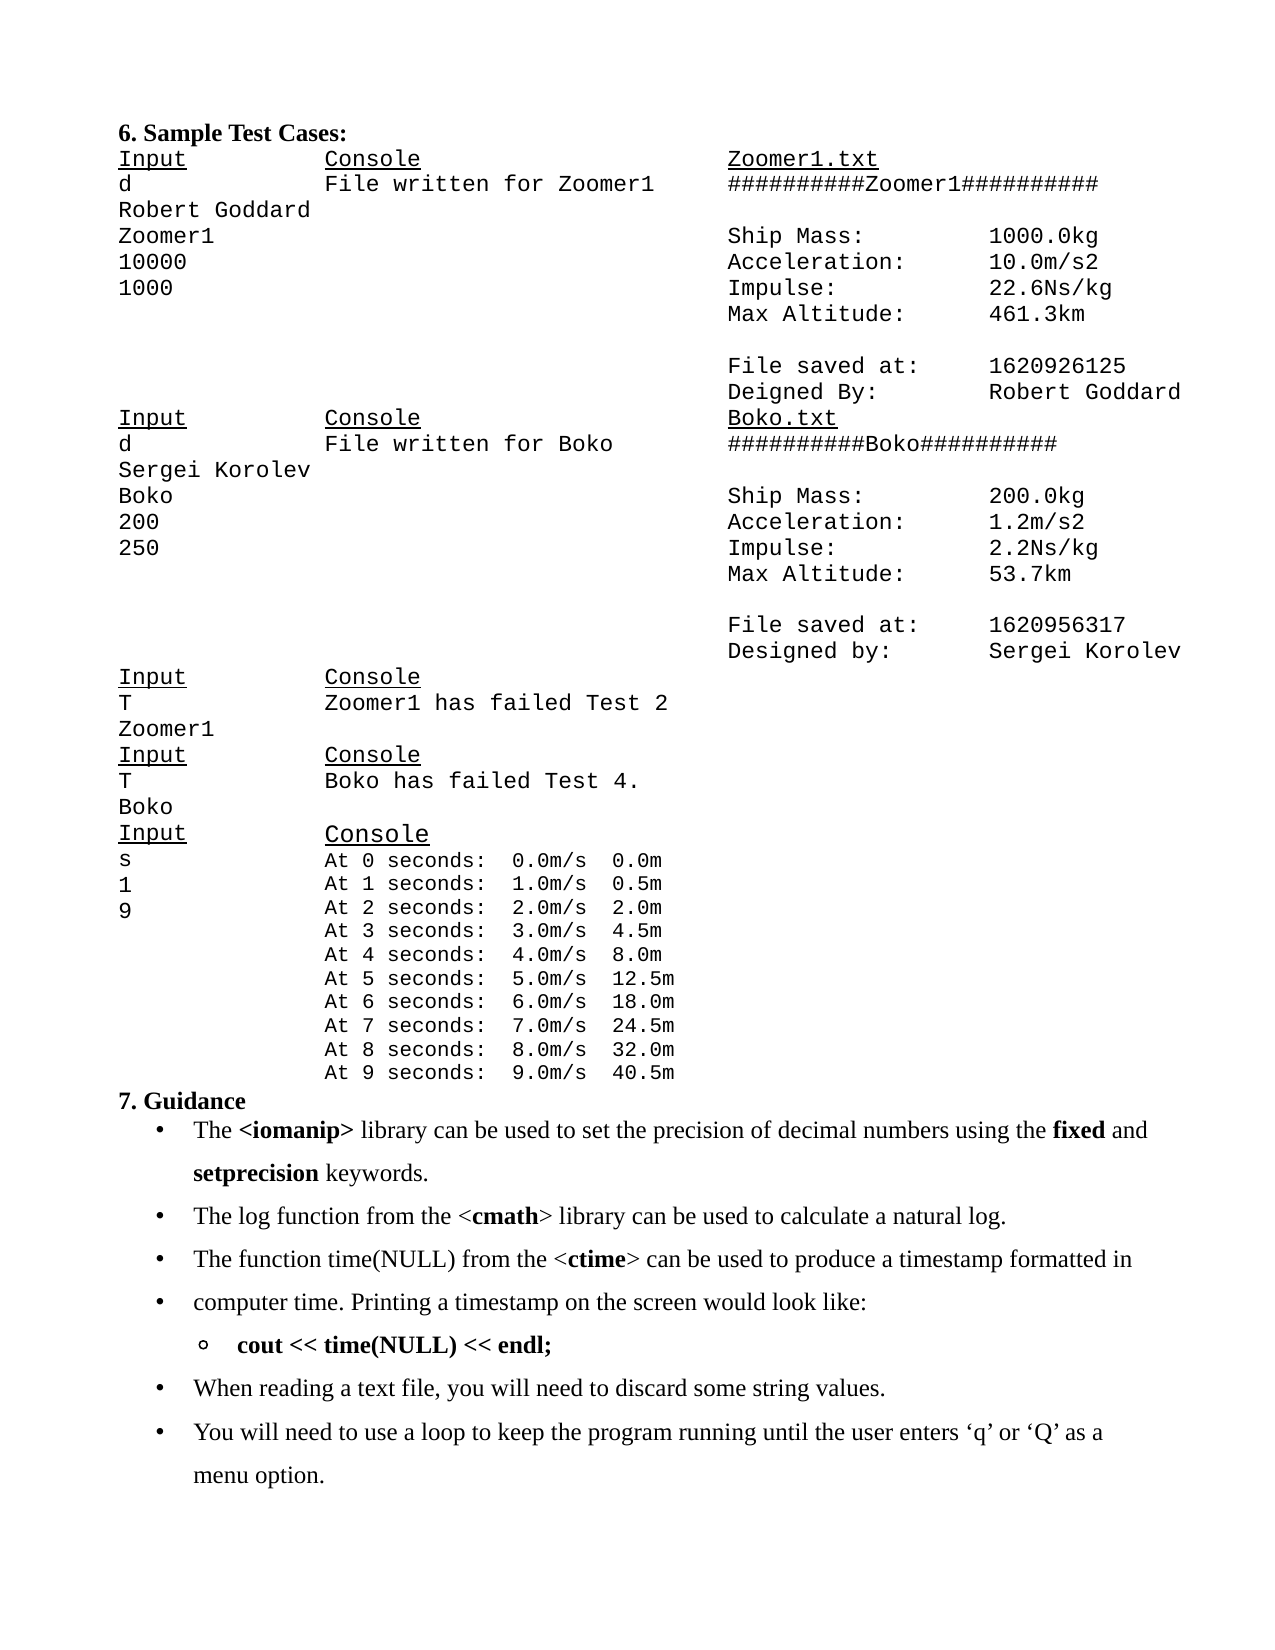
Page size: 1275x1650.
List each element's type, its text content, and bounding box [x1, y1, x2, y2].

table_cell Boko.txt ##########Boko########## Ship Mass: 200.0kg Acceleration: 1.2m/s2 Impulse: 2.2Ns/kg Max Altitude: 53.7km File saved at: 1620956317 Designed by: Sergei Korolev [728, 406, 1196, 666]
table_cell [728, 666, 1196, 743]
table_cell Input d Sergei Korolev Boko 200 250 [118, 406, 324, 666]
table_cell Input T Boko [118, 744, 324, 821]
table_cell Console Boko has failed Test 4. [324, 744, 727, 821]
table_header Input d Robert Goddard Zoomer1 10000 1000 [118, 147, 324, 406]
list The log function from the <cmath> library can be used to calculate a natural log. [156, 1201, 1157, 1230]
list When reading a text file, you will need to discard some string values. [156, 1373, 1157, 1402]
text 6. Sample Test Cases: [118, 118, 1157, 147]
text 7. Guidance [118, 1086, 1157, 1115]
table_cell Input T Zoomer1 [118, 666, 324, 743]
table_cell Console Zoomer1 has failed Test 2 [324, 666, 727, 743]
list The <iomanip> library can be used to set the precision of decimal numbers using the fixed and setprecision keywords. [156, 1115, 1157, 1187]
list cout << time(NULL) << endl; [193, 1330, 1157, 1359]
table_cell Console At 0 seconds: 0.0m/s 0.0m At 1 seconds: 1.0m/s 0.5m At 2 seconds: 2.0m/s 2.0m At 3 seconds: 3.0m/s 4.5m At 4 seconds: 4.0m/s 8.0m At 5 seconds: 5.0m/s 12.5m At 6 seconds: 6.0m/s 18.0m At 7 seconds: 7.0m/s 24.5m At 8 seconds: 8.0m/s 32.0m At 9 seconds: 9.0m/s 40.5m [324, 821, 727, 1086]
table_cell Console File written for Boko [324, 406, 727, 666]
list menu option. [156, 1460, 1157, 1488]
table_header Console File written for Zoomer1 [324, 147, 727, 406]
list computer time. Printing a timestamp on the screen would look like: [156, 1287, 1157, 1316]
table_cell Input s 1 9 [118, 821, 324, 1086]
list The function time(NULL) from the <ctime> can be used to produce a timestamp formatted in [156, 1244, 1157, 1273]
table_header Zoomer1.txt ##########Zoomer1########## Ship Mass: 1000.0kg Acceleration: 10.0m/s2 Impulse: 22.6Ns/kg Max Altitude: 461.3km File saved at: 1620926125 Deigned By: Robert Goddard [728, 147, 1196, 406]
table_cell [728, 744, 1196, 821]
list You will need to use a loop to keep the program running until the user enters ‘q’ or ‘Q’ as a [156, 1417, 1157, 1445]
table_cell [728, 821, 1196, 1086]
